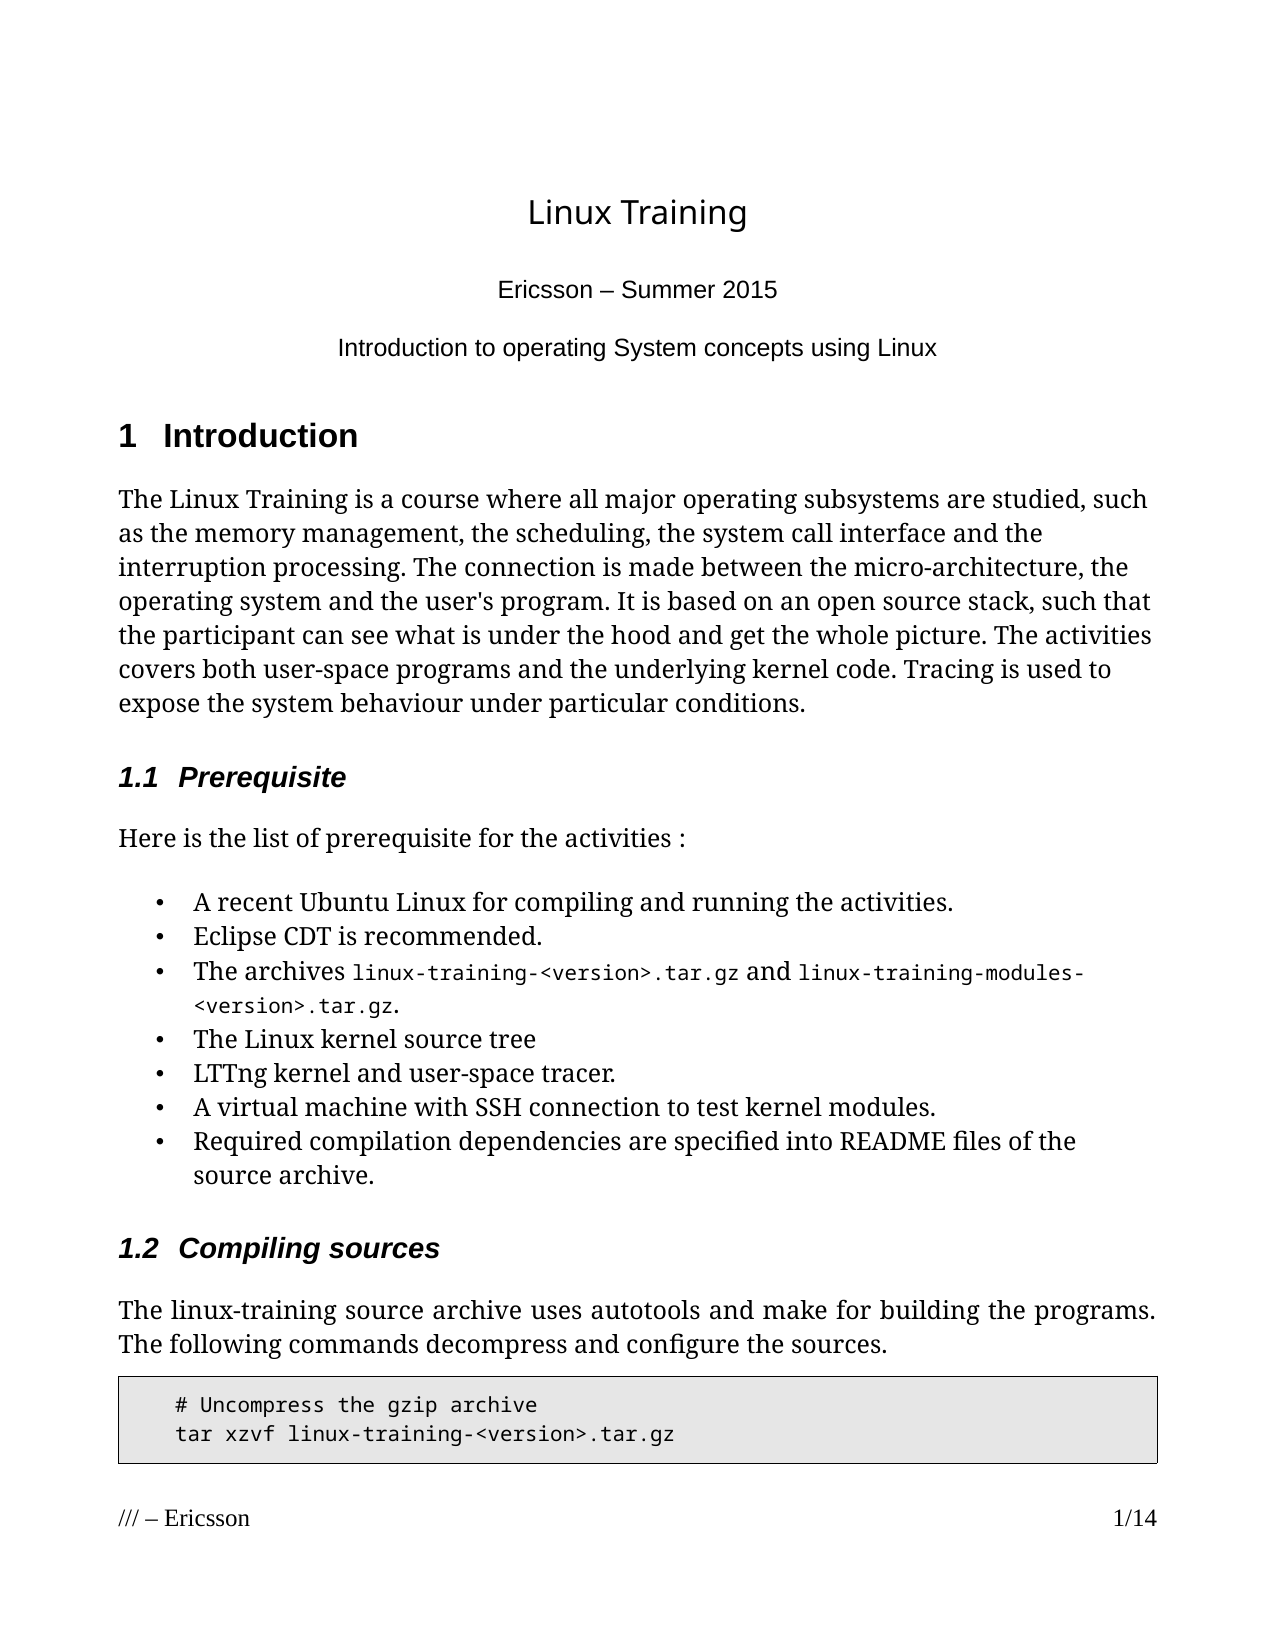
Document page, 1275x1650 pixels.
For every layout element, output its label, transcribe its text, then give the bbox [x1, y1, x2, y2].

text Here is the list of prerequisite for the activities : [118, 821, 1157, 855]
list The Linux kernel source tree [156, 1021, 1157, 1055]
list A recent Ubuntu Linux for compiling and running the activities. [156, 885, 1157, 919]
subtitle Compiling sources [118, 1231, 1157, 1265]
subtitle Introduction [118, 416, 1157, 454]
list A virtual machine with SSH connection to test kernel modules. [156, 1089, 1157, 1123]
list Eclipse CDT is recommended. [156, 919, 1157, 953]
list Required compilation dependencies are specified into README files of the source archive. [156, 1123, 1157, 1192]
list The archives linux-training-<version>.tar.gz and linux-training-modules-<version>.tar.gz. [156, 953, 1157, 1021]
text The linux-training source archive uses autotools and make for building the programs. The following commands decompress and configure the sources. [118, 1292, 1157, 1361]
text The Linux Training is a course where all major operating subsystems are studied, such as the memory management, the scheduling, the system call interface and the interruption processing. The connection is made between the micro-architecture, the operating system and the user's program. It is based on an open source stack, such that the participant can see what is under the hood and get the whole picture. The activities covers both user-space programs and the underlying kernel code. Tracing is used to expose the system behaviour under particular conditions. [118, 482, 1157, 720]
text # Uncompress the gzip archive [119, 1377, 1157, 1404]
text Ericsson – Summer 2015 [118, 276, 1157, 304]
text Introduction to operating System concepts using Linux [118, 333, 1157, 362]
subtitle Prerequisite [118, 760, 1157, 794]
list LTTng kernel and user-space tracer. [156, 1055, 1157, 1089]
text Linux Training [118, 189, 1157, 234]
text tar xzvf linux-training-<version>.tar.gz [119, 1404, 1157, 1463]
